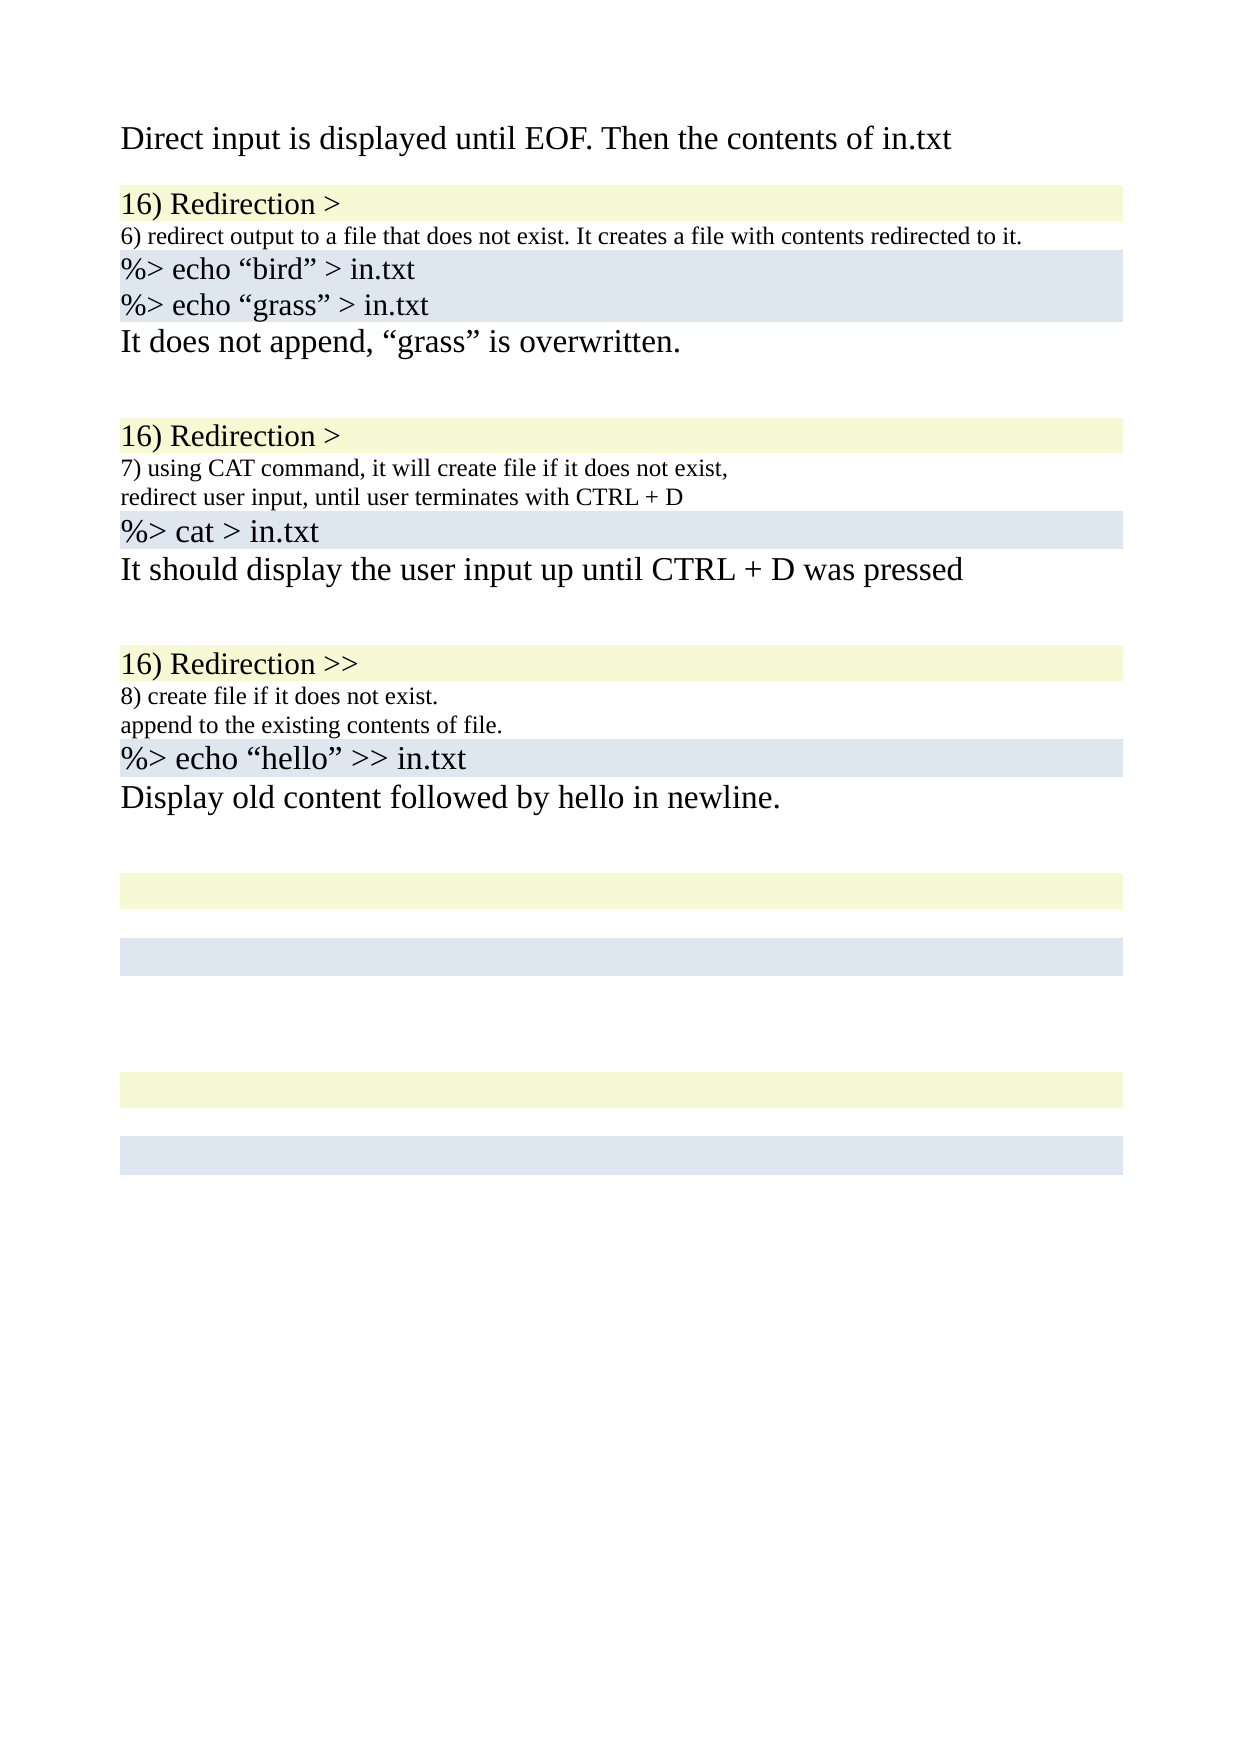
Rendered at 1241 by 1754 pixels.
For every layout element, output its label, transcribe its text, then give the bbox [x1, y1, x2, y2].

table_cell 7) using CAT command, it will create file if it does not exist, redirect user input, until user terminates with CTRL + D [120, 454, 1123, 511]
table_cell %> echo “bird” > in.txt %> echo “grass” > in.txt [120, 250, 1123, 322]
table_cell [120, 1175, 1123, 1213]
table_header [120, 1072, 1123, 1108]
table_cell %> echo “hello” >> in.txt [120, 739, 1123, 777]
table_cell Display old content followed by hello in newline. [120, 777, 1123, 815]
table_cell [120, 938, 1123, 976]
table_header [120, 873, 1123, 909]
table_cell [120, 1136, 1123, 1175]
table_header 16) Redirection >> [120, 645, 1123, 681]
table_cell It should display the user input up until CTRL + D was pressed [120, 549, 1123, 588]
table_cell [120, 1108, 1123, 1136]
table_header 16) Redirection > [120, 185, 1123, 221]
table_cell 8) create file if it does not exist. append to the existing contents of file. [120, 681, 1123, 739]
table_cell [120, 976, 1123, 1014]
table_cell 6) redirect output to a file that does not exist. It creates a file with contents redirected to it. [120, 221, 1123, 250]
table_header 16) Redirection > [120, 418, 1123, 453]
table_cell Direct input is displayed until EOF. Then the contents of in.txt [120, 118, 1123, 156]
table_cell %> cat > in.txt [120, 511, 1123, 549]
table_cell [120, 909, 1123, 937]
table_cell It does not append, “grass” is overwritten. [120, 322, 1123, 360]
